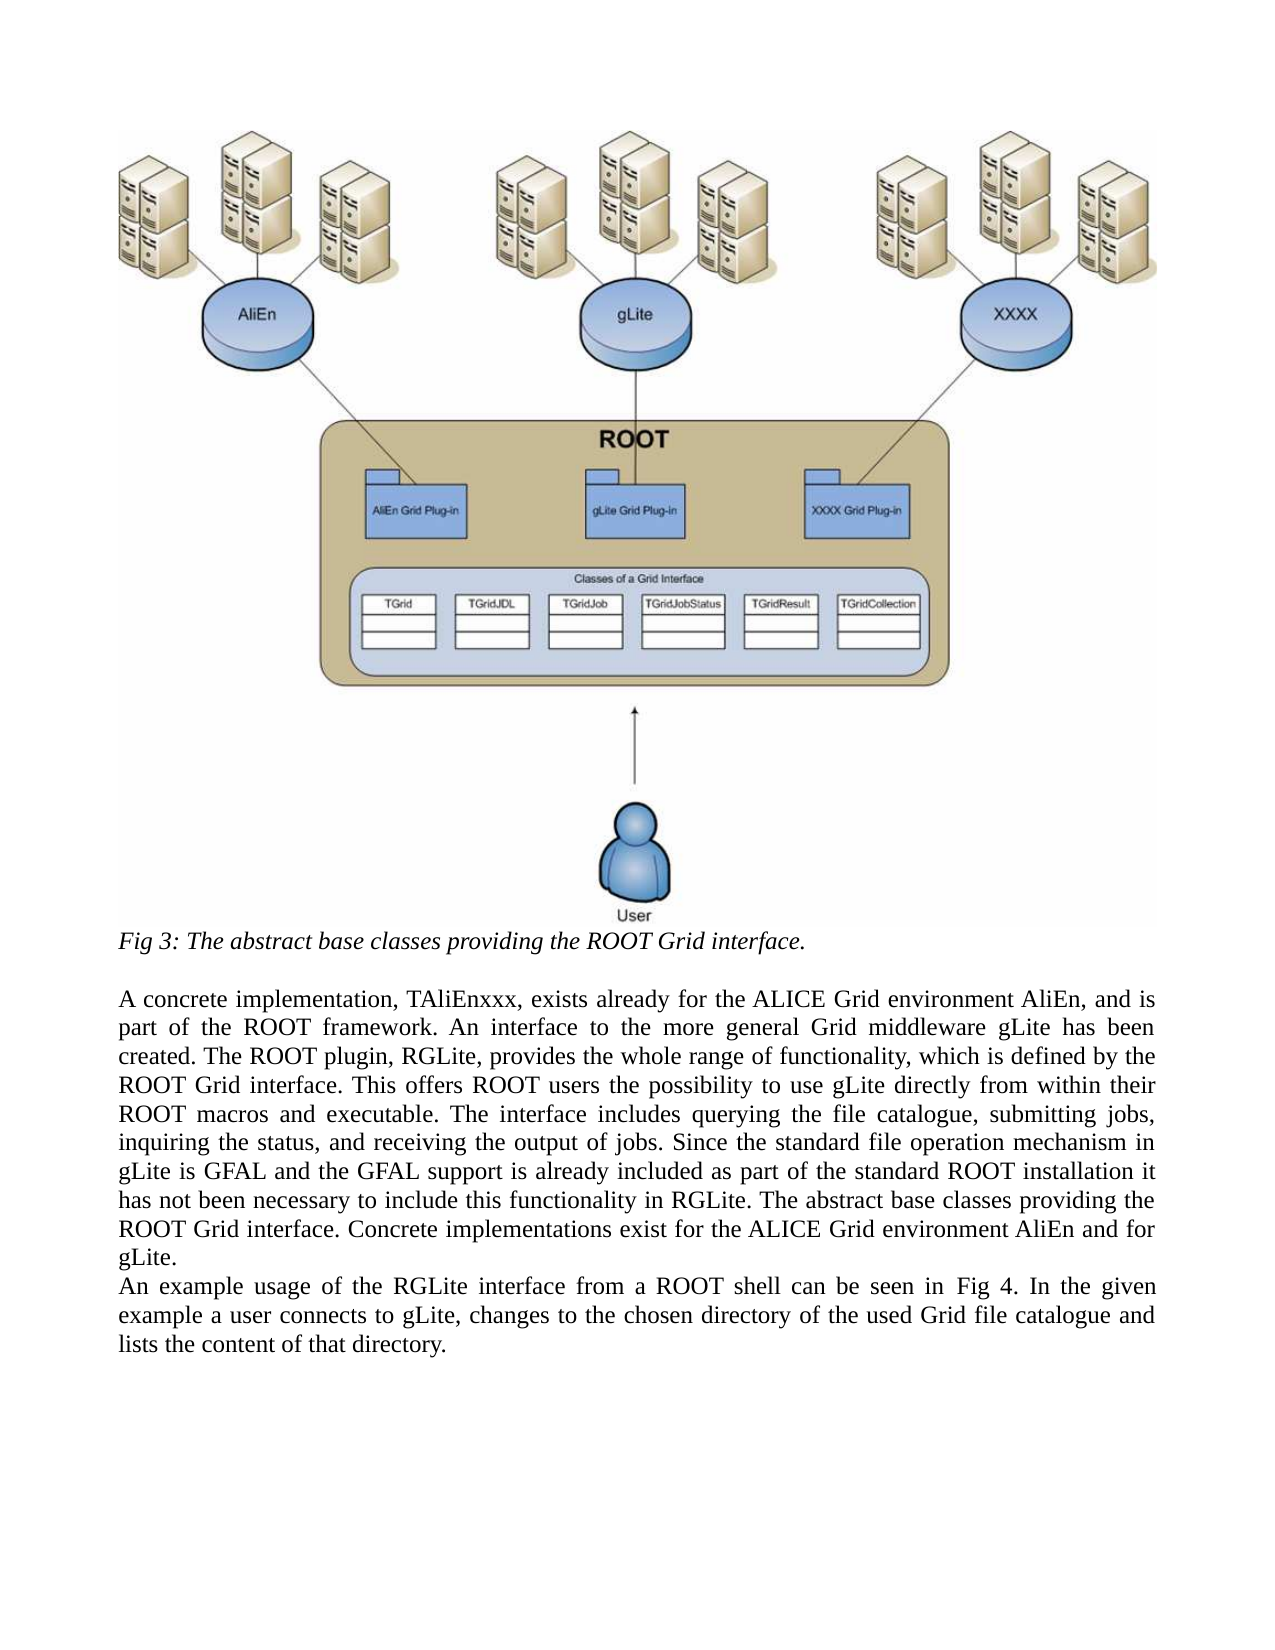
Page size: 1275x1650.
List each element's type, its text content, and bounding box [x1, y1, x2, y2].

text An example usage of the RGLite interface from a ROOT shell can be seen in Fig 4. In the given example a user connects to gLite, changes to the chosen directory of the used Grid file catalogue and lists the content of that directory. [118, 1271, 1157, 1357]
text Fig 3: The abstract base classes providing the ROOT Grid interface. [118, 927, 1157, 955]
picture [118, 130, 1158, 927]
text A concrete implementation, TAliEnxxx, exists already for the ALICE Grid environment AliEn, and is part of the ROOT framework. An interface to the more general Grid middleware gLite has been created. The ROOT plugin, RGLite, provides the whole range of functionality, which is defined by the ROOT Grid interface. This offers ROOT users the possibility to use gLite directly from within their ROOT macros and executable. The interface includes querying the file catalogue, submitting jobs, inquiring the status, and receiving the output of jobs. Since the standard file operation mechanism in gLite is GFAL and the GFAL support is already included as part of the standard ROOT installation it has not been necessary to include this functionality in RGLite. The abstract base classes providing the ROOT Grid interface. Concrete implementations exist for the ALICE Grid environment AliEn and for gLite. [118, 984, 1157, 1271]
